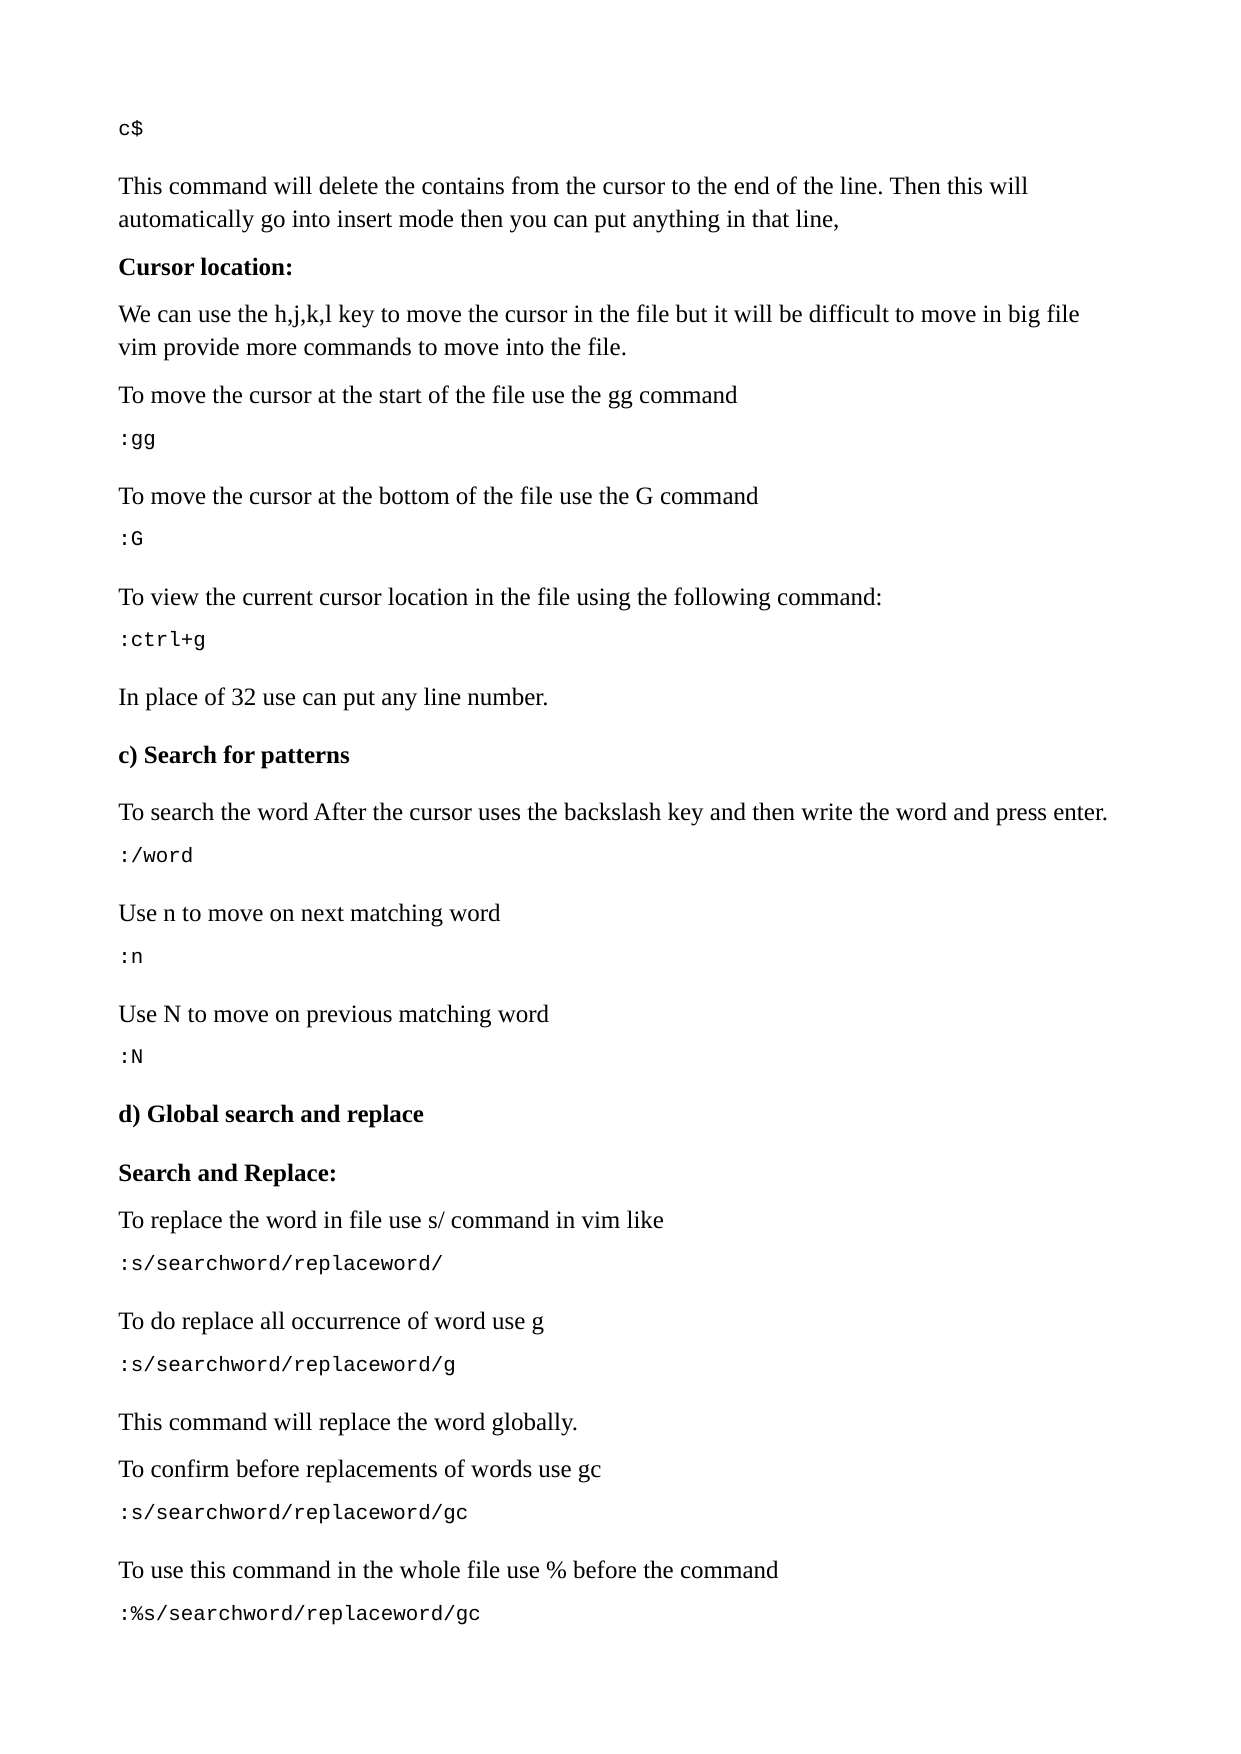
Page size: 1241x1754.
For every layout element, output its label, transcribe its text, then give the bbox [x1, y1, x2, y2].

text :%s/searchword/replaceword/gc [118, 1603, 1122, 1626]
text :gg [118, 428, 1122, 451]
text Search and Replace: [118, 1158, 1122, 1186]
text :s/searchword/replaceword/gc [118, 1502, 1122, 1526]
text :/word [118, 845, 1122, 868]
text :ctrl+g [118, 629, 1122, 653]
text To replace the word in file use s/ command in vim like [118, 1205, 1122, 1234]
text Use N to move on previous matching word [118, 999, 1122, 1027]
text To do replace all occurrence of word use g [118, 1306, 1122, 1335]
text :n [118, 946, 1122, 969]
text :s/searchword/replaceword/g [118, 1354, 1122, 1377]
text c) Search for patterns [118, 740, 1122, 768]
text :s/searchword/replaceword/ [118, 1253, 1122, 1277]
text Cursor location: [118, 252, 1122, 281]
text c$ [118, 118, 1122, 142]
text To move the cursor at the bottom of the file use the G command [118, 481, 1122, 509]
text To search the word After the cursor uses the backslash key and then write the word and press enter. [118, 797, 1122, 826]
text This command will delete the contains from the cursor to the end of the line. Then this will automatically go into insert mode then you can put anything in that line, [118, 171, 1122, 233]
text :G [118, 528, 1122, 552]
text :N [118, 1046, 1122, 1070]
text To move the cursor at the start of the file use the gg command [118, 380, 1122, 409]
text In place of 32 use can put any line number. [118, 682, 1122, 711]
text Use n to move on next matching word [118, 898, 1122, 927]
text To view the current cursor location in the file using the following command: [118, 582, 1122, 610]
text We can use the h,j,k,l key to move the cursor in the file but it will be difficult to move in big file vim provide more commands to move into the file. [118, 299, 1122, 361]
text To confirm before replacements of words use gc [118, 1454, 1122, 1483]
text This command will replace the word globally. [118, 1407, 1122, 1436]
text d) Global search and replace [118, 1099, 1122, 1128]
text To use this command in the whole file use % before the command [118, 1555, 1122, 1584]
